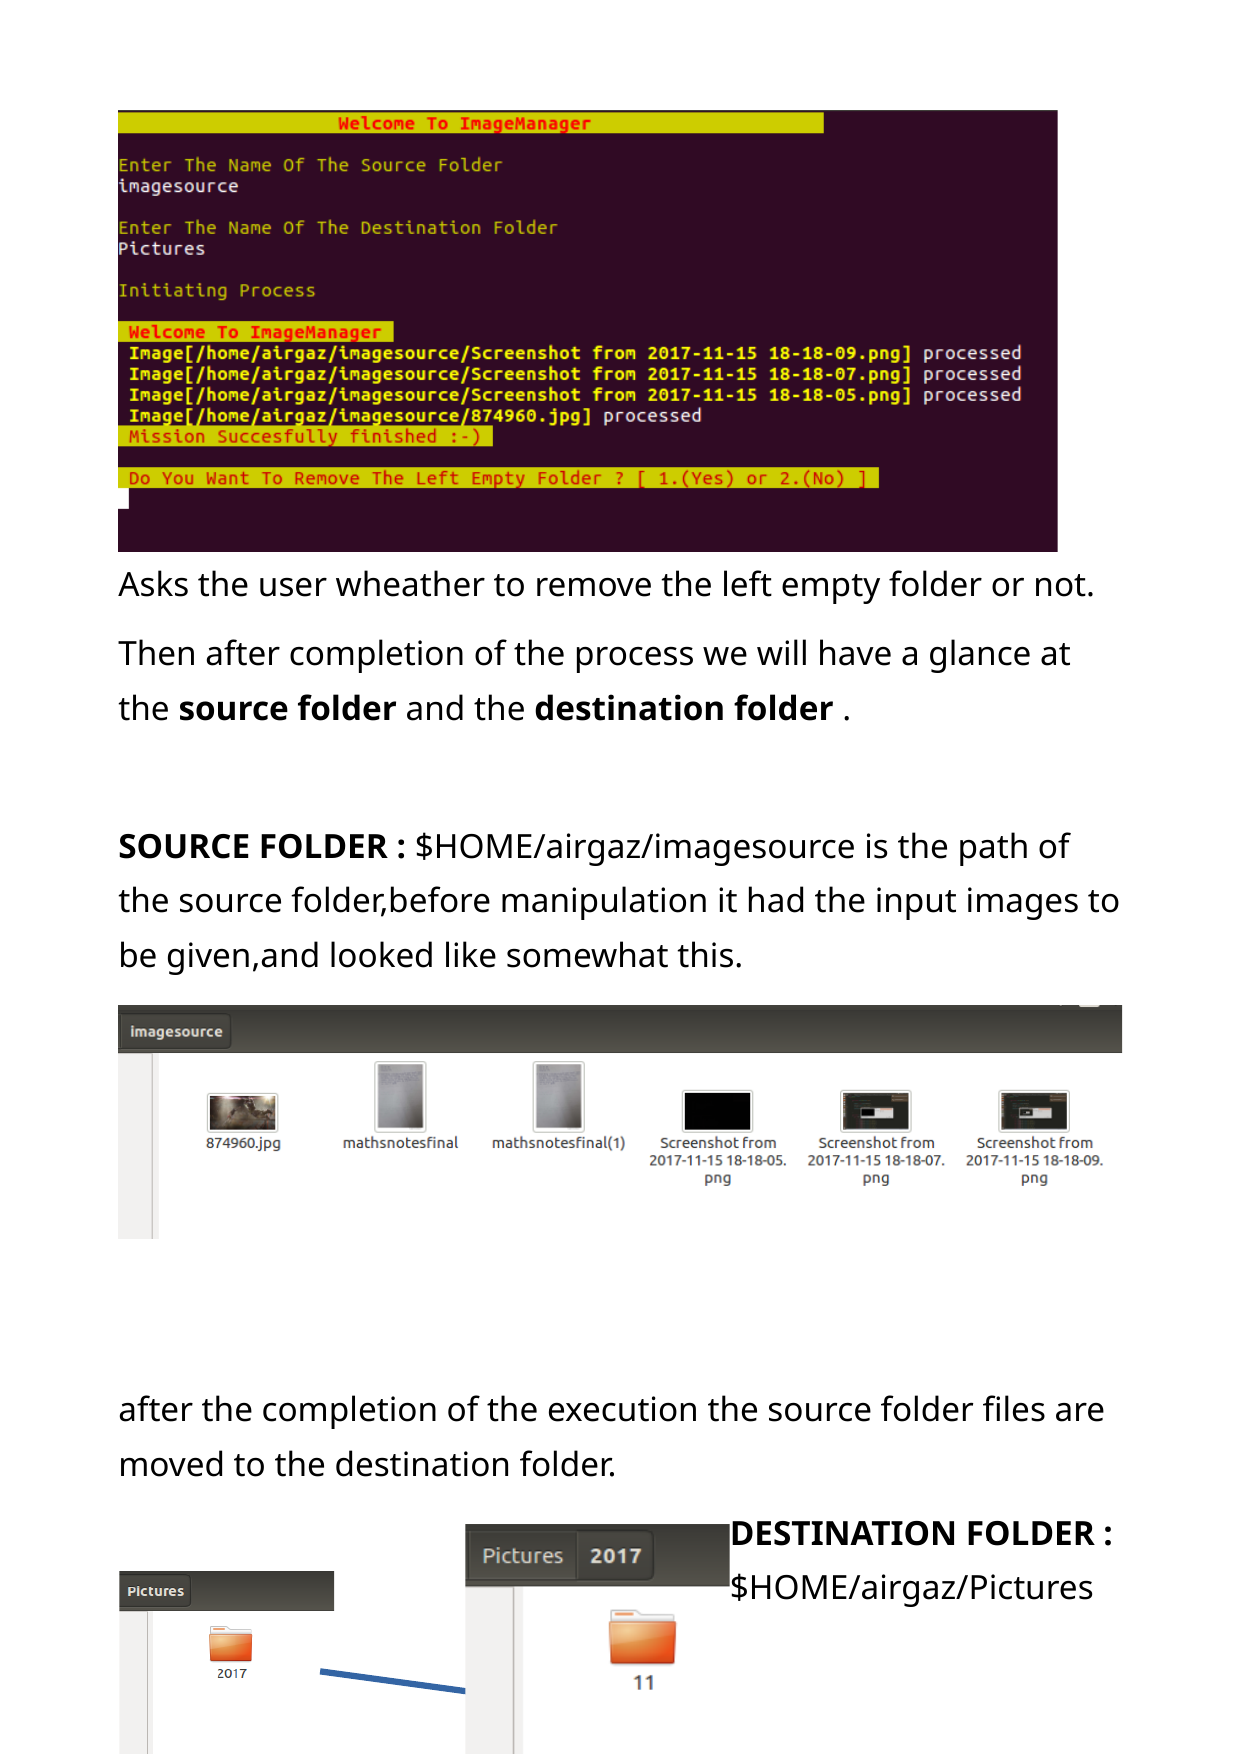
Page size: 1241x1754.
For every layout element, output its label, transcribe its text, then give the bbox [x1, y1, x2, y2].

text after the completion of the execution the source folder files are moved to the destination folder. [118, 1386, 1122, 1486]
text SOURCE FOLDER : $HOME/airgaz/imagesource is the path of the source folder,before manipulation it had the input images to be given,and looked like somewhat this. [118, 822, 1122, 977]
picture [465, 1524, 730, 1754]
picture [119, 1571, 335, 1754]
picture [118, 1005, 1123, 1239]
picture [118, 110, 1058, 552]
text Asks the user wheather to remove the left empty folder or not. [118, 118, 1122, 606]
text DESTINATION FOLDER : $HOME/airgaz/Pictures [118, 1509, 1122, 1609]
text Then after completion of the process we will have a glance at the source folder and the destination folder . [118, 630, 1122, 730]
